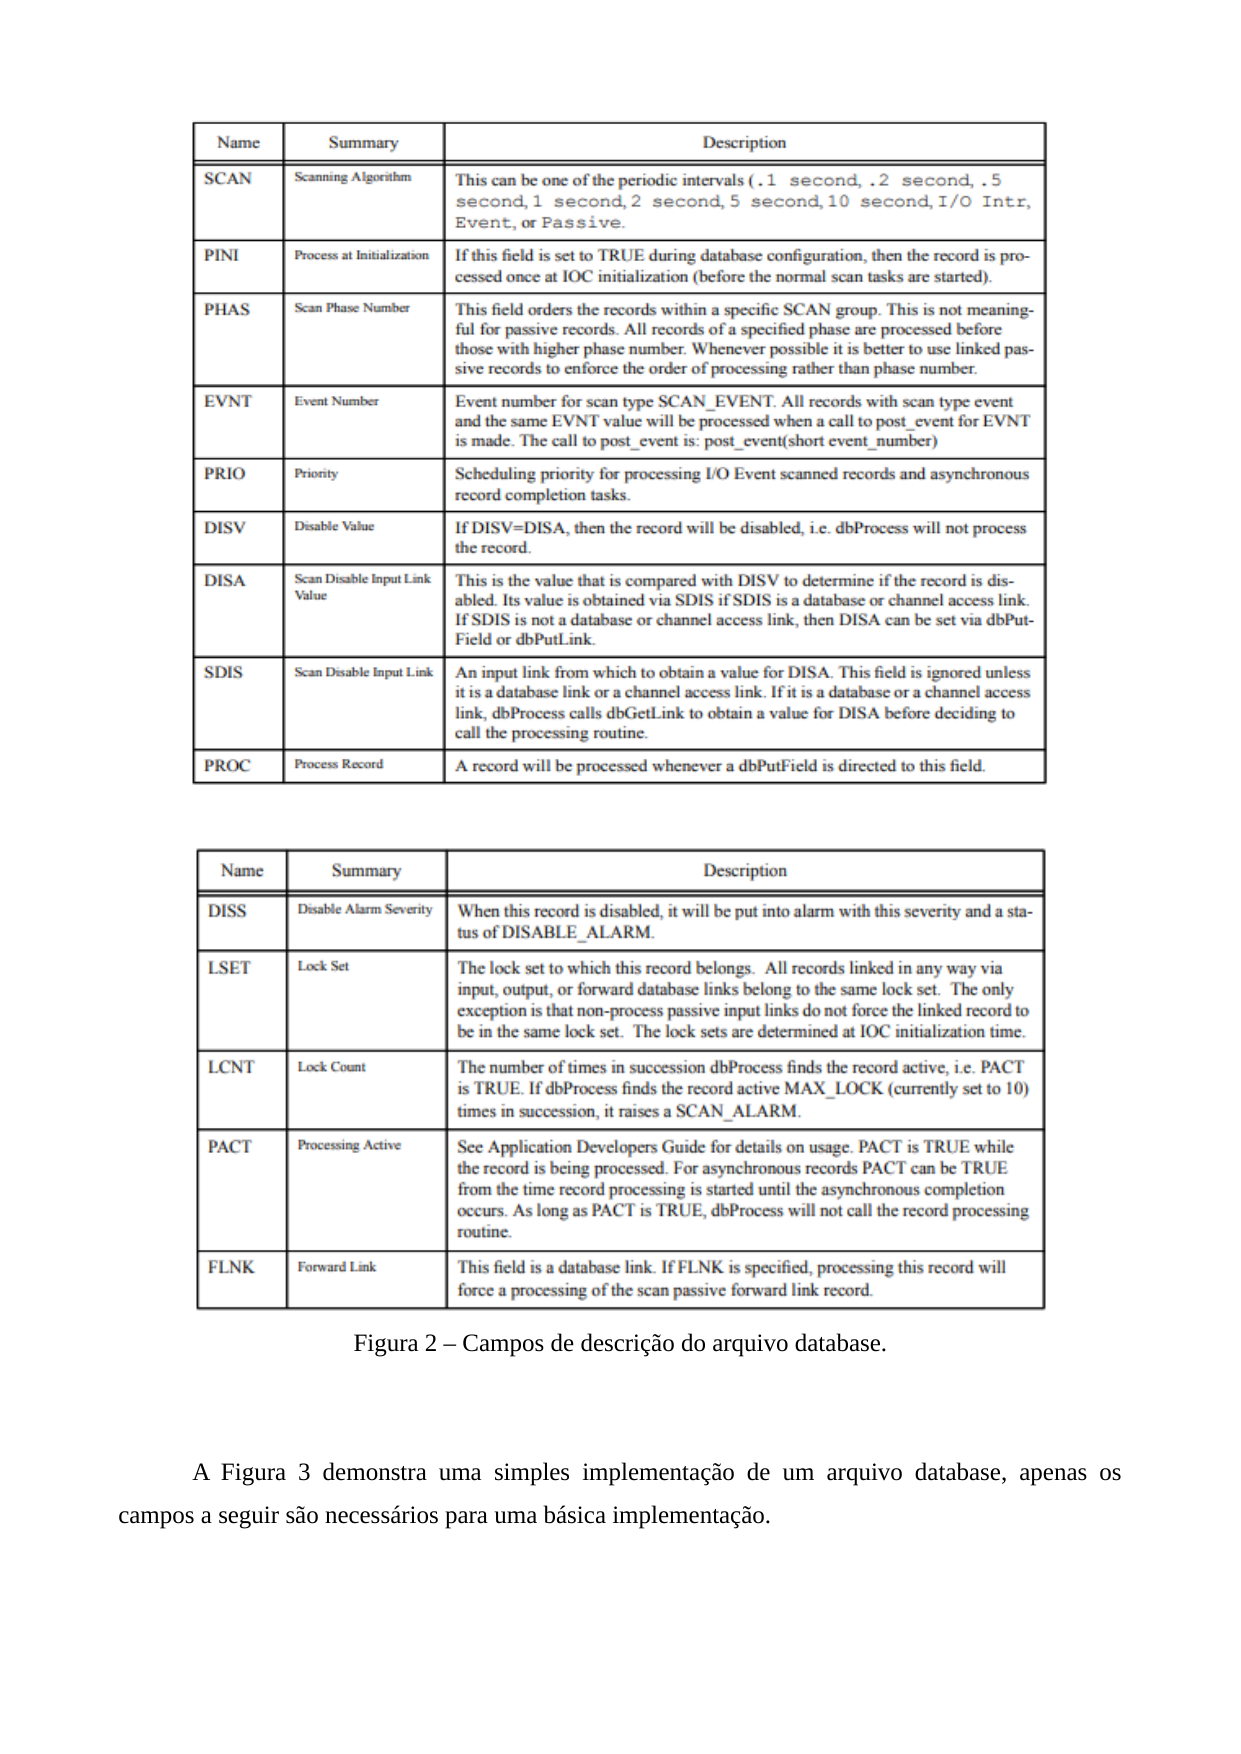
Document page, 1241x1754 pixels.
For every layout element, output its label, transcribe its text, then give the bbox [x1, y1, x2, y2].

picture [188, 118, 1052, 788]
text Figura 2 – Campos de descrição do arquivo database. [118, 845, 1122, 1357]
picture [192, 844, 1049, 1314]
text A Figura 3 demonstra uma simples implementação de um arquivo database, apenas os campos a seguir são necessários para uma básica implementação. [118, 1457, 1122, 1529]
